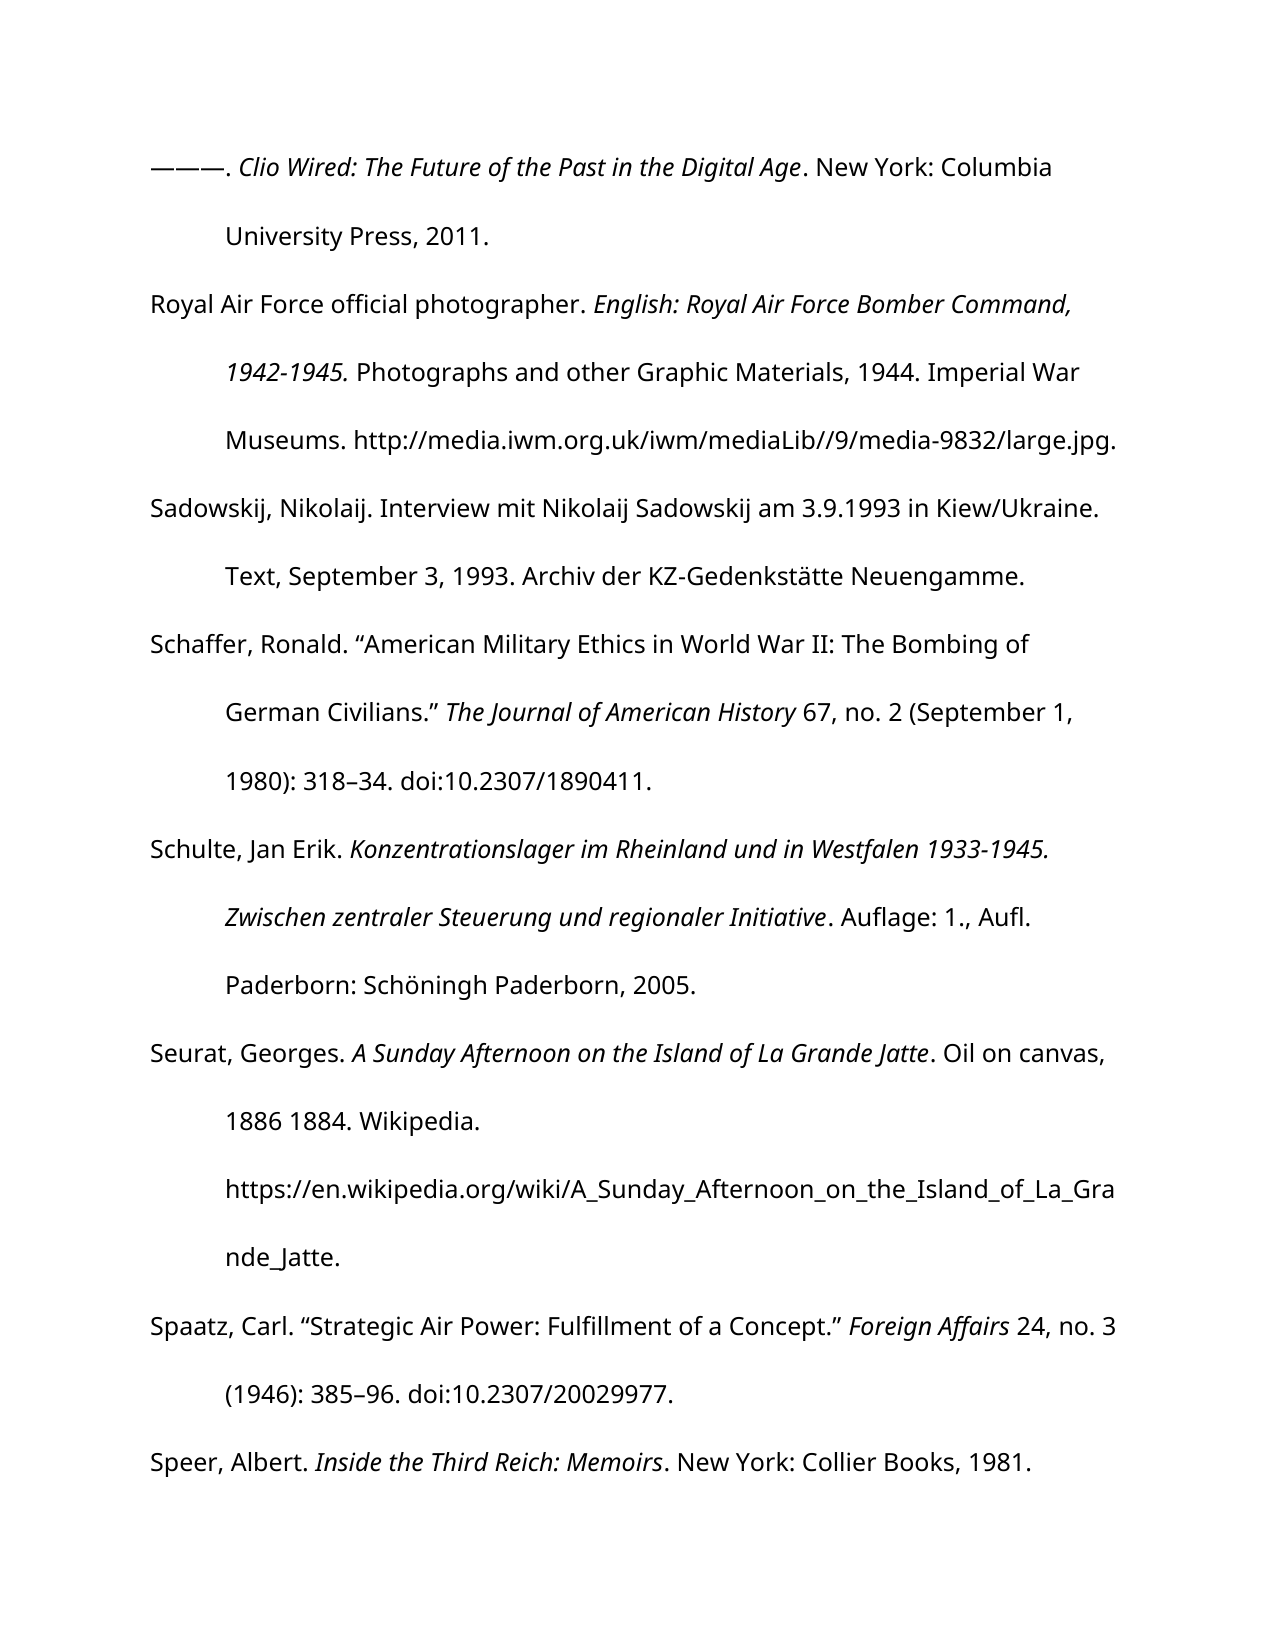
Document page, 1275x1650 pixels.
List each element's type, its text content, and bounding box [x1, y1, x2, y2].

text Speer, Albert. Inside the Third Reich: Memoirs. New York: Collier Books, 1981. [150, 1444, 1125, 1478]
text ———. Clio Wired: The Future of the Past in the Digital Age. New York: Columbia University Press, 2011. [150, 150, 1125, 252]
text Royal Air Force official photographer. English: Royal Air Force Bomber Command, 1942-1945. Photographs and other Graphic Materials, 1944. Imperial War Museums. http://media.iwm.org.uk/iwm/mediaLib//9/media-9832/large.jpg. [150, 286, 1125, 457]
text Sadowskij, Nikolaij. Interview mit Nikolaij Sadowskij am 3.9.1993 in Kiew/Ukraine. Text, September 3, 1993. Archiv der KZ‑Gedenkstätte Neuengamme. [150, 491, 1125, 593]
text Seurat, Georges. A Sunday Afternoon on the Island of La Grande Jatte. Oil on canvas, 1886 1884. Wikipedia. https://en.wikipedia.org/wiki/A_Sunday_Afternoon_on_the_Island_of_La_Grande_Jatte. [150, 1036, 1125, 1274]
text Spaatz, Carl. “Strategic Air Power: Fulfillment of a Concept.” Foreign Affairs 24, no. 3 (1946): 385–96. doi:10.2307/20029977. [150, 1308, 1125, 1410]
text Schulte, Jan Erik. Konzentrationslager im Rheinland und in Westfalen 1933-1945. Zwischen zentraler Steuerung und regionaler Initiative. Auflage: 1., Aufl. Paderborn: Schöningh Paderborn, 2005. [150, 831, 1125, 1002]
text Schaffer, Ronald. “American Military Ethics in World War II: The Bombing of German Civilians.” The Journal of American History 67, no. 2 (September 1, 1980): 318–34. doi:10.2307/1890411. [150, 627, 1125, 797]
